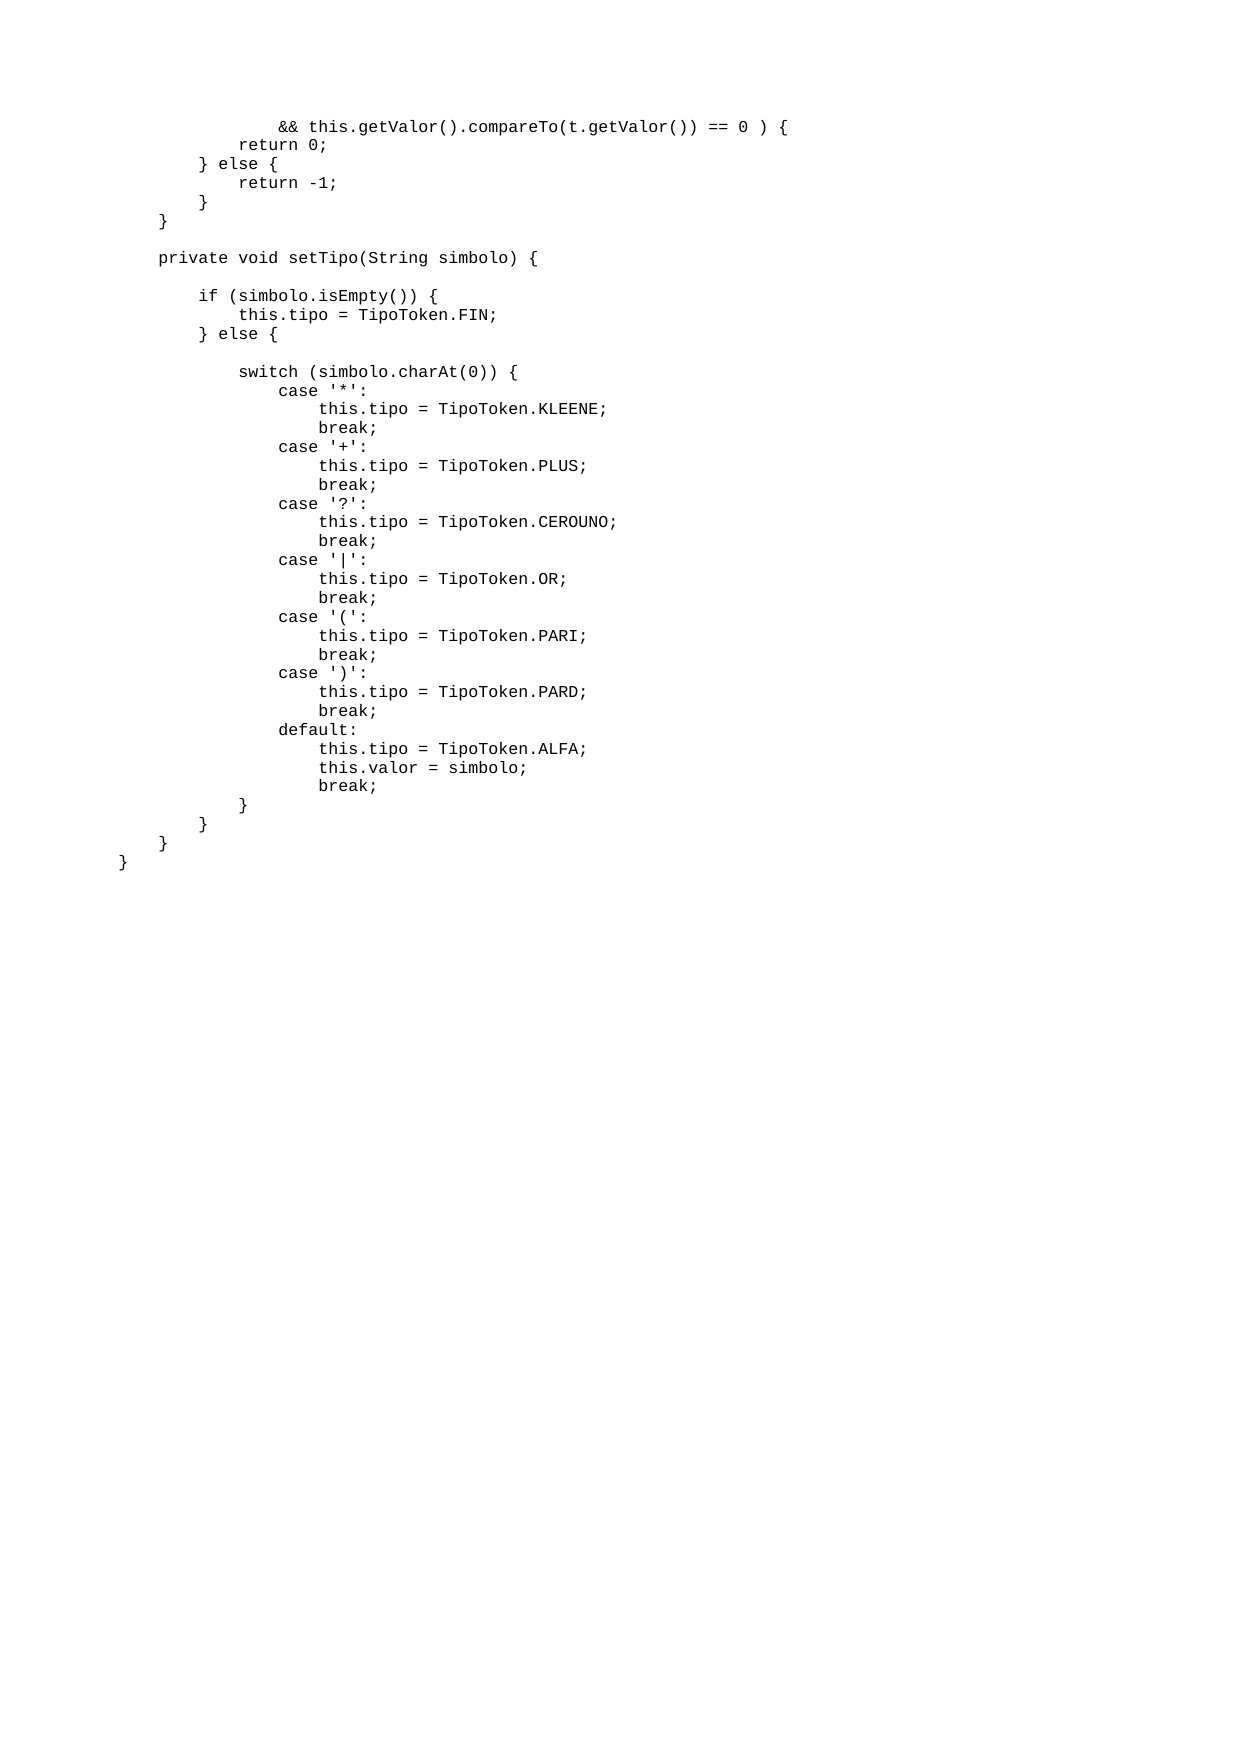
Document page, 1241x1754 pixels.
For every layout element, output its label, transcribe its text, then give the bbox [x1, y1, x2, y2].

text && this.getValor().compareTo(t.getValor()) == 0 ) { return 0; } else { return -1; } } private void setTipo(String simbolo) { if (simbolo.isEmpty()) { this.tipo = TipoToken.FIN; } else { switch (simbolo.charAt(0)) { case '*': this.tipo = TipoToken.KLEENE; break; case '+': this.tipo = TipoToken.PLUS; break; case '?': this.tipo = TipoToken.CEROUNO; break; case '|': this.tipo = TipoToken.OR; break; case '(': this.tipo = TipoToken.PARI; break; case ')': this.tipo = TipoToken.PARD; break; default: this.tipo = TipoToken.ALFA; this.valor = simbolo; break; } } } } [118, 118, 1122, 891]
